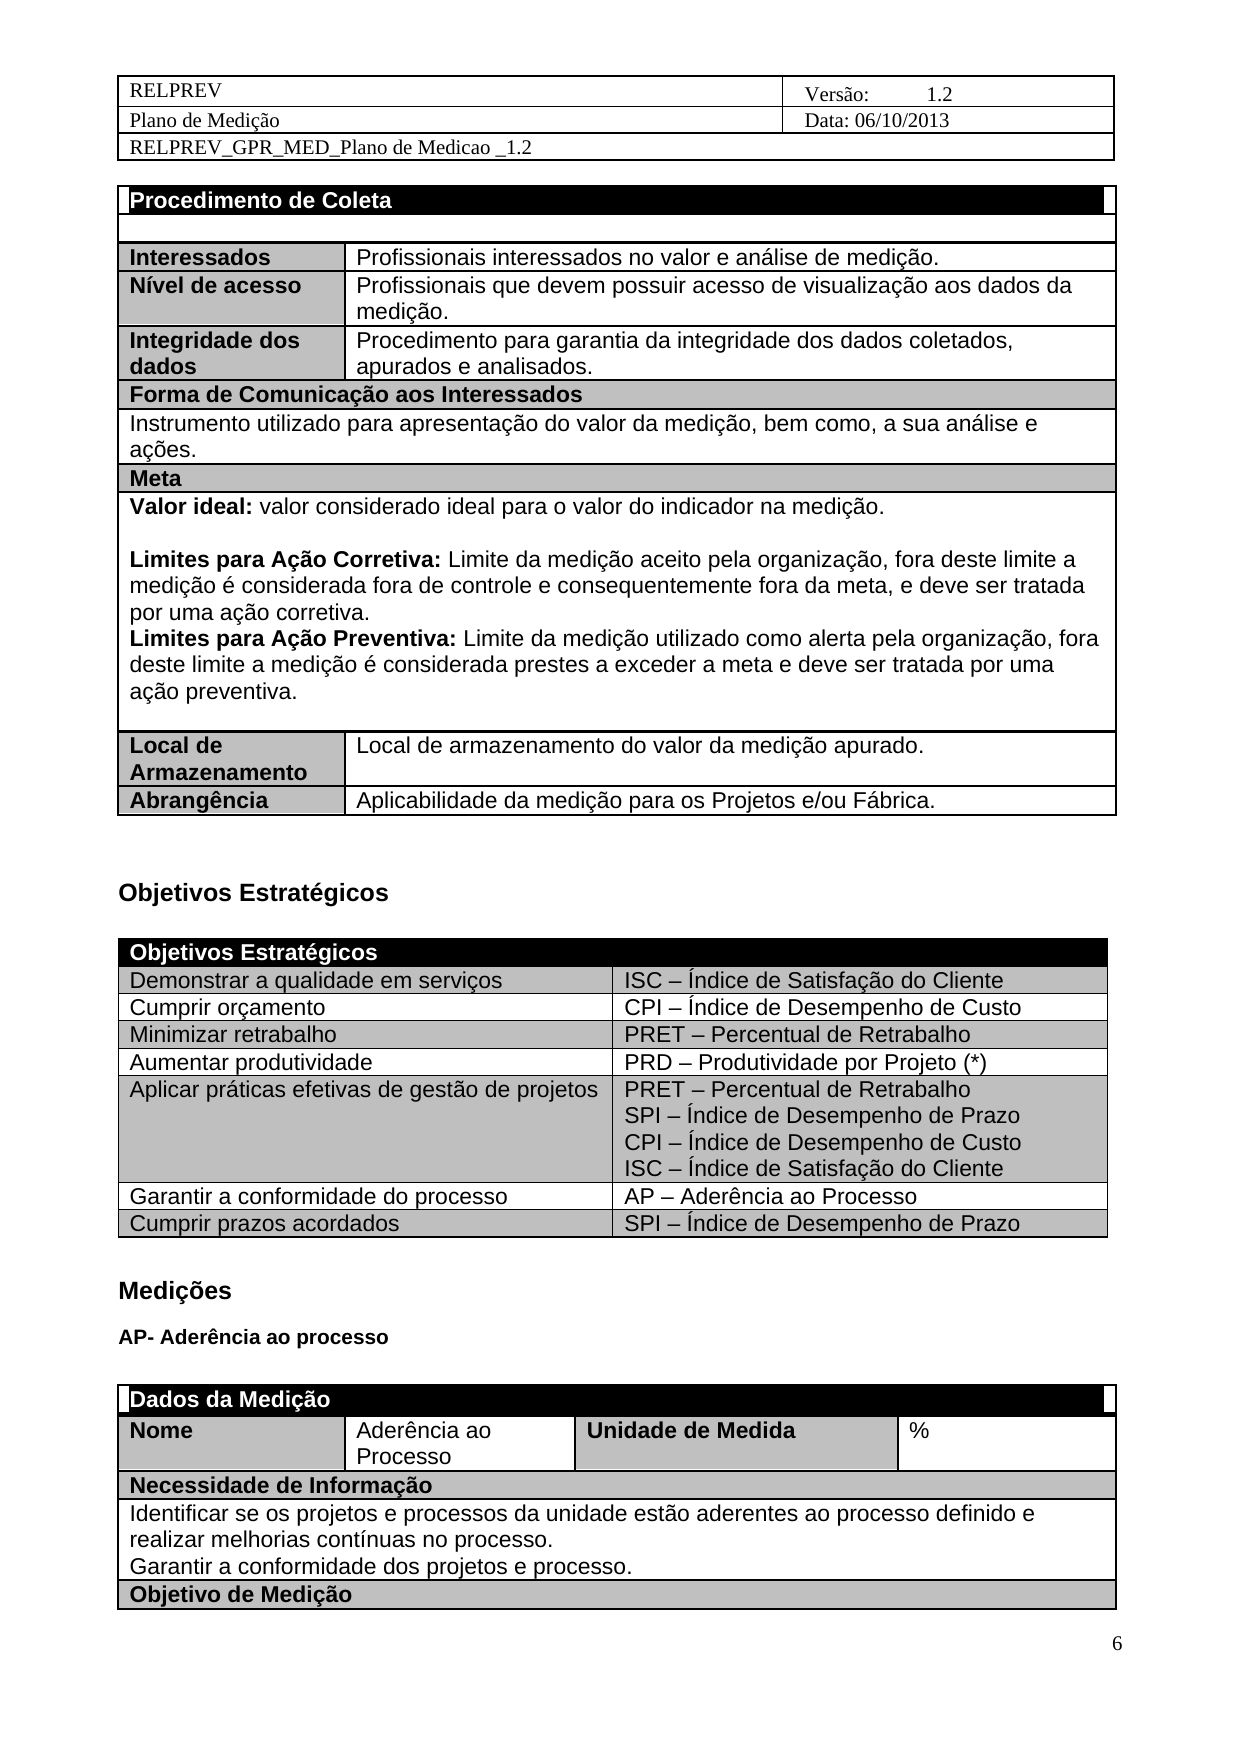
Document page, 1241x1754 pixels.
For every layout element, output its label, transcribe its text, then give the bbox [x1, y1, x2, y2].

table_cell Cumprir orçamento [119, 994, 612, 1020]
table_cell Garantir a conformidade do processo [119, 1183, 612, 1209]
table_cell Local de armazenamento do valor da medição apurado. [346, 733, 1115, 785]
table_cell Interessados [119, 244, 344, 270]
table_cell PRD – Produtividade por Projeto (*) [613, 1049, 1107, 1075]
table_cell Procedimento para garantia da integridade dos dados coletados, apurados e analisados. [346, 327, 1115, 379]
table_cell SPI – Índice de Desempenho de Prazo [613, 1210, 1107, 1236]
table_header Objetivos Estratégicos [119, 939, 1107, 966]
table_cell Instrumento utilizado para apresentação do valor da medição, bem como, a sua análise e ações. [119, 410, 1115, 463]
table_cell Demonstrar a qualidade em serviços [119, 967, 612, 993]
table_cell PRET – Percentual de Retrabalho SPI – Índice de Desempenho de Prazo CPI – Índice de Desempenho de Custo ISC – Índice de Satisfação do Cliente [613, 1076, 1107, 1182]
table_cell Profissionais interessados no valor e análise de medição. [346, 244, 1115, 270]
table_cell Cumprir prazos acordados [119, 1210, 612, 1236]
subtitle Medições [118, 1276, 1122, 1305]
table_cell Aplicar práticas efetivas de gestão de projetos [119, 1076, 612, 1182]
table_cell [119, 215, 1115, 241]
table_cell % [899, 1417, 1115, 1469]
table_cell Meta [119, 465, 1115, 491]
table_cell AP – Aderência ao Processo [613, 1183, 1107, 1209]
table_cell Minimizar retrabalho [119, 1021, 612, 1048]
table_cell ISC – Índice de Satisfação do Cliente [613, 967, 1107, 993]
table_cell Integridade dos dados [119, 327, 344, 379]
subtitle Objetivos Estratégicos [118, 878, 1122, 907]
table_cell Valor ideal: valor considerado ideal para o valor do indicador na medição. Limites para Ação Corretiva: Limite da medição aceito pela organização, fora deste limite a medição é considerada fora de controle e consequentemente fora da meta, e deve ser tratada por uma ação corretiva. Limites para Ação Preventiva: Limite da medição utilizado como alerta pela organização, fora deste limite a medição é considerada prestes a exceder a meta e deve ser tratada por uma ação preventiva. [119, 493, 1115, 730]
table_cell Nome [119, 1417, 344, 1469]
table_cell Profissionais que devem possuir acesso de visualização aos dados da medição. [346, 272, 1115, 324]
table_cell Objetivo de Medição [119, 1581, 1115, 1608]
table_cell Local de Armazenamento [119, 733, 344, 785]
table_cell CPI – Índice de Desempenho de Custo [613, 994, 1107, 1020]
subtitle AP- Aderência ao processo [118, 1324, 1122, 1349]
table_cell Aderência ao Processo [346, 1417, 574, 1469]
table_cell Aplicabilidade da medição para os Projetos e/ou Fábrica. [346, 787, 1115, 813]
table_cell Abrangência [119, 787, 344, 813]
table_cell PRET – Percentual de Retrabalho [613, 1021, 1107, 1048]
table_cell Necessidade de Informação [119, 1472, 1115, 1498]
table_cell Identificar se os projetos e processos da unidade estão aderentes ao processo definido e realizar melhorias contínuas no processo. Garantir a conformidade dos projetos e processo. [119, 1500, 1115, 1579]
table_cell Aumentar produtividade [119, 1049, 612, 1075]
table_cell Nível de acesso [119, 272, 344, 324]
table_cell Forma de Comunicação aos Interessados [119, 381, 1115, 408]
table_cell Unidade de Medida [576, 1417, 897, 1469]
